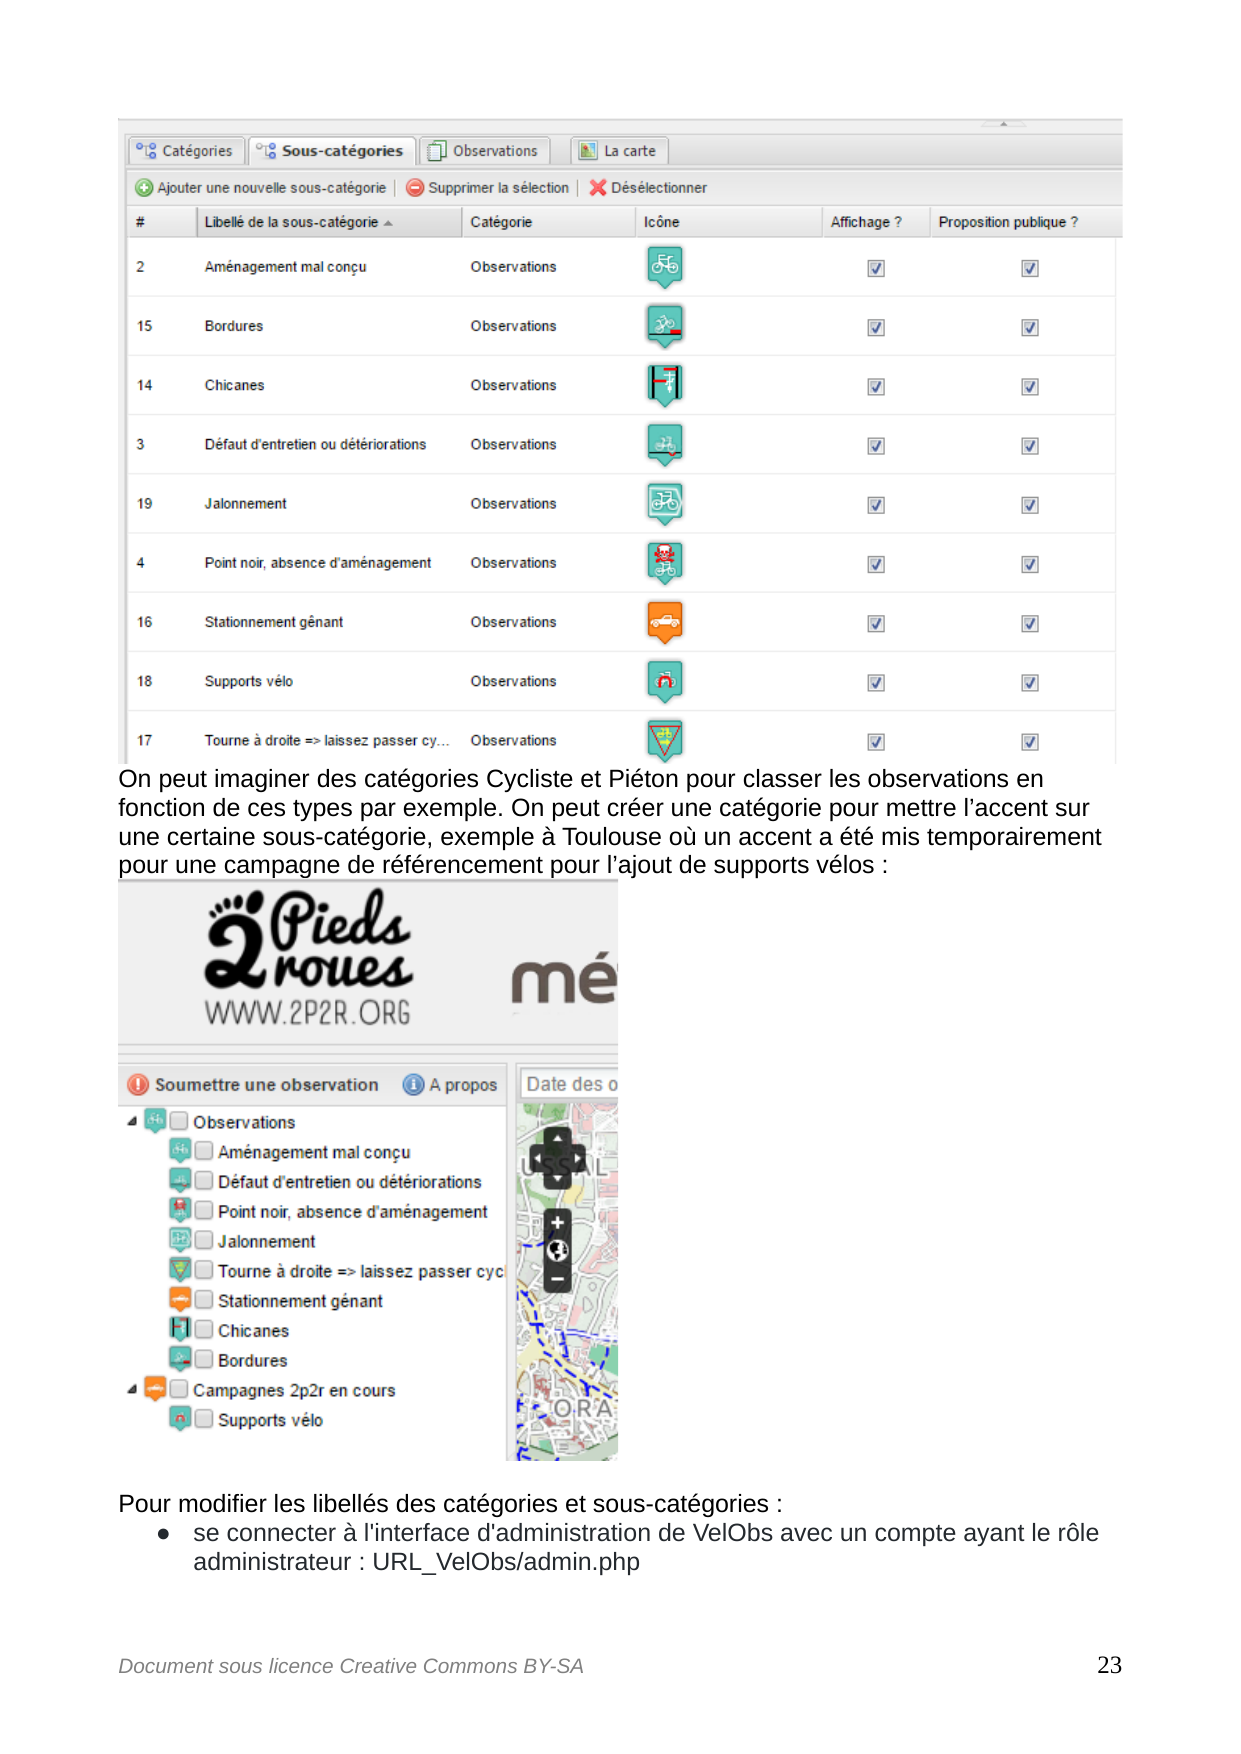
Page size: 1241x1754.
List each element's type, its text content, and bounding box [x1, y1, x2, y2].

picture [118, 118, 1123, 764]
picture [118, 878, 619, 1461]
text On peut imaginer des catégories Cycliste et Piéton pour classer les observations en fonction de ces types par exemple. On peut créer une catégorie pour mettre l’accent sur une certaine sous-catégorie, exemple à Toulouse où un accent a été mis temporairement pour une campagne de référencement pour l’ajout de supports vélos : [118, 764, 1122, 879]
text Pour modifier les libellés des catégories et sous-catégories : [118, 1489, 1122, 1518]
list se connecter à l'interface d'administration de VelObs avec un compte ayant le rôle administrateur : URL_VelObs/admin.php [156, 1518, 1122, 1575]
